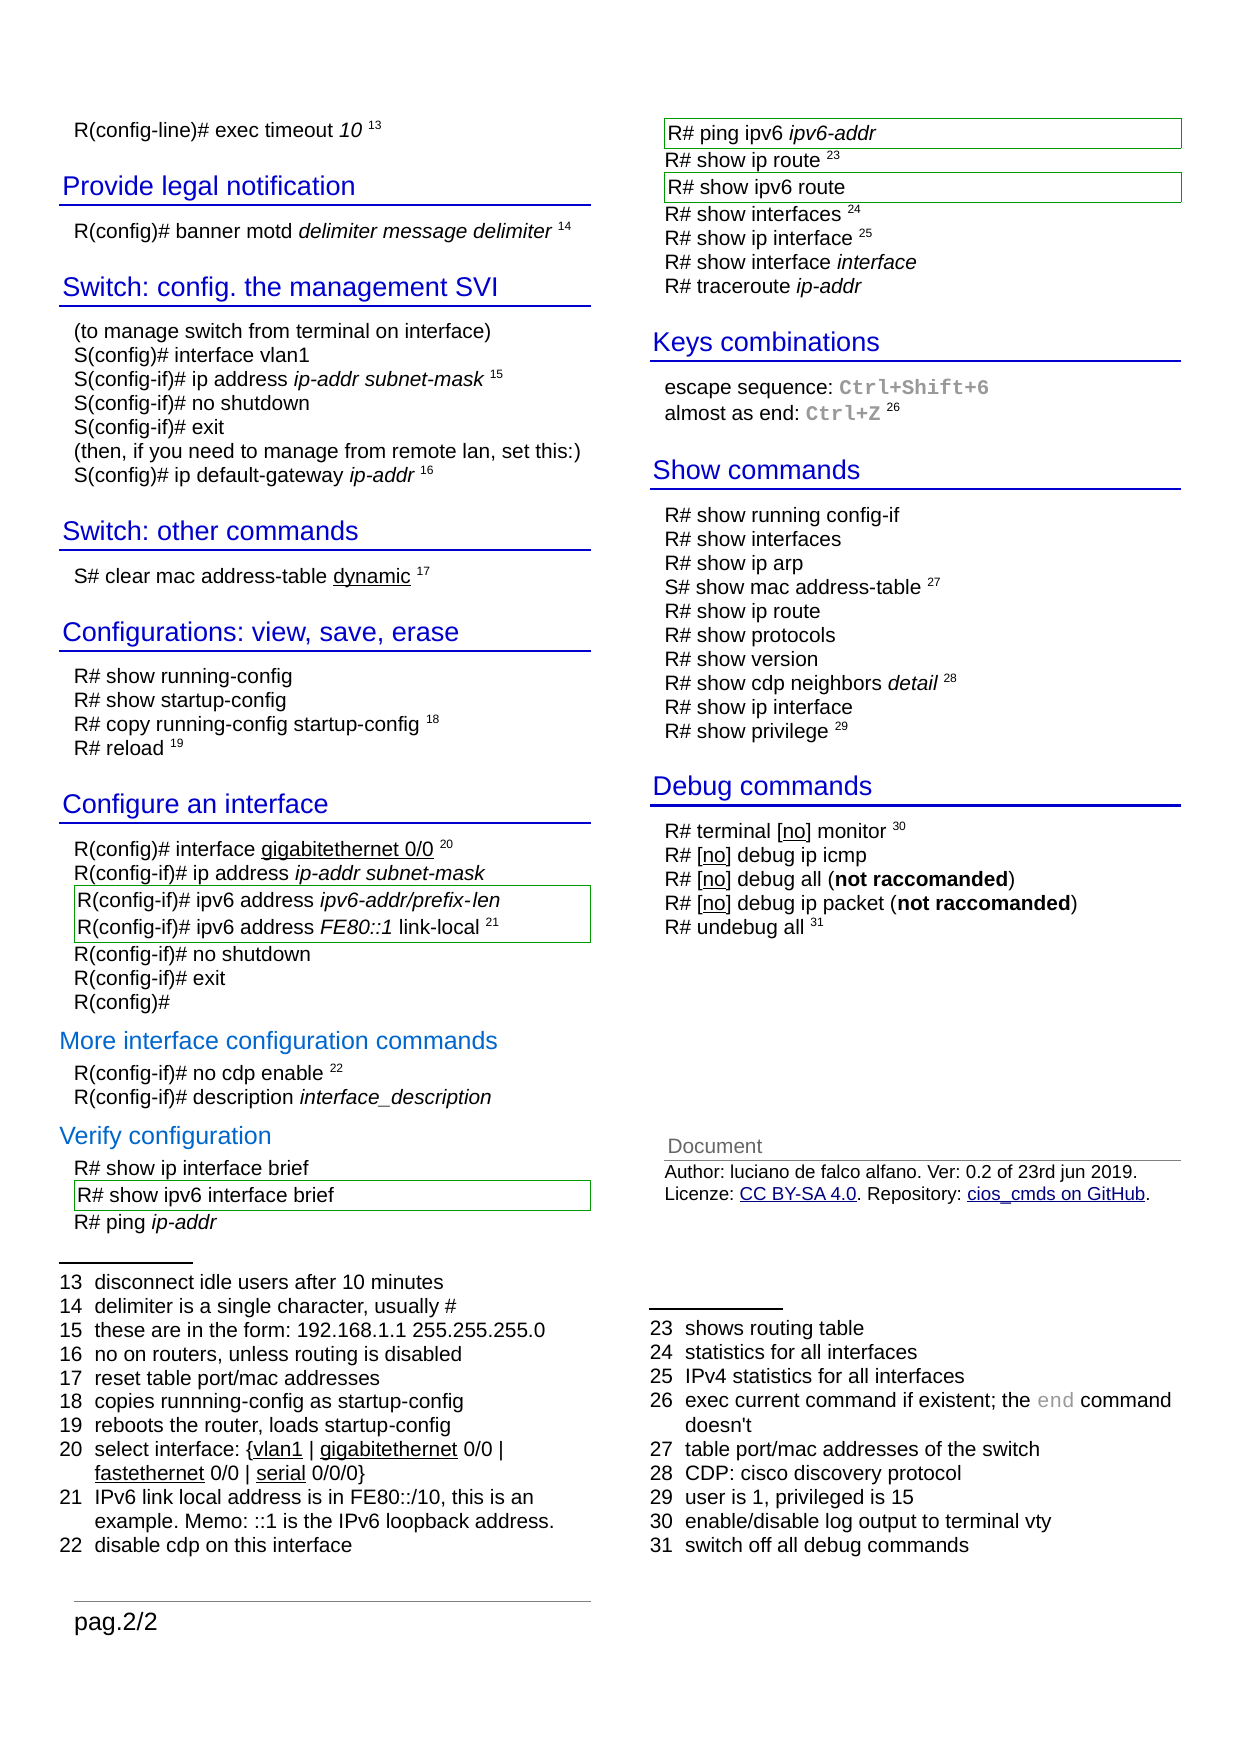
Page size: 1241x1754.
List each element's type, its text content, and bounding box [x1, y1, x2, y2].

subtitle Provide legal notification [59, 167, 591, 204]
text reset table port/mac addresses [59, 1365, 591, 1389]
text R# show running-config [74, 664, 591, 688]
text R# show ip arp [664, 551, 1181, 575]
text R# [no] debug ip packet (not raccomanded) [664, 891, 1181, 915]
subtitle Configurations: view, save, erase [59, 613, 591, 650]
text table port/mac addresses of the switch [649, 1437, 1181, 1461]
text R# show version [664, 647, 1181, 671]
text (to manage switch from terminal on interface) [74, 319, 591, 343]
text S(config)# interface vlan1 [74, 343, 591, 367]
text R(config)# banner motd delimiter message delimiter [74, 219, 591, 243]
text CDP: cisco discovery protocol [649, 1461, 1181, 1485]
subtitle Keys combinations [649, 323, 1181, 362]
subtitle Switch: other commands [59, 512, 591, 549]
text IPv6 link local address is in FE80::/10, this is an example. Memo: ::1 is the IPv6 loopback address. [59, 1485, 591, 1533]
text R(config-if)# ipv6 address FE80::1 link-local [75, 912, 590, 942]
text R(config-if)# no shutdown [74, 943, 591, 966]
text R(config-if)# description interface_description [74, 1085, 591, 1109]
text disconnect idle users after 10 minutes [59, 1269, 591, 1293]
text R# [no] debug ip icmp [664, 843, 1181, 867]
text S(config-if)# ip address ip-addr subnet-mask [74, 367, 591, 391]
text these are in the form: 192.168.1.1 255.255.255.0 [59, 1317, 591, 1341]
text copies runnning‑config as startup‑config [59, 1389, 591, 1413]
text R(config)# [74, 990, 591, 1014]
text R# show ip route [664, 149, 1181, 172]
text R# terminal [no] monitor [664, 819, 1181, 843]
text shows routing table [649, 1316, 1181, 1339]
text S(config-if)# exit [74, 415, 591, 439]
text S(config)# ip default-gateway ip-addr [74, 463, 591, 487]
text R# show startup-config [74, 688, 591, 712]
text R# show privilege [664, 718, 1181, 742]
subtitle More interface configuration commands [59, 1026, 591, 1055]
text Author: luciano de falco alfano. Ver: 0.2 of 23rd jun 2019. [664, 1161, 1181, 1182]
subtitle Switch: config. the management SVI [59, 268, 591, 305]
subtitle Configure an interface [59, 785, 591, 822]
text R# reload [74, 736, 591, 760]
subtitle Debug commands [649, 767, 1181, 807]
text no on routers, unless routing is disabled [59, 1341, 591, 1365]
subtitle Show commands [649, 451, 1181, 490]
text R(config)# interface gigabitethernet 0/0 [74, 837, 591, 861]
text S# show mac address-table [664, 575, 1181, 599]
text R(config-line)# exec timeout 10 [74, 118, 591, 142]
text exec current command if existent; the end command doesn't [649, 1387, 1181, 1437]
text R(config-if)# no cdp enable [74, 1061, 591, 1085]
text R# show protocols [664, 623, 1181, 647]
text R# traceroute ip-addr [664, 274, 1181, 298]
text select interface: {vlan1 | gigabitethernet 0/0 | fastethernet 0/0 | serial 0/0/0} [59, 1437, 591, 1485]
text delimiter is a single character, usually # [59, 1293, 591, 1317]
text user is 1, privileged is 15 [649, 1485, 1181, 1509]
text R# [no] debug all (not raccomanded) [664, 867, 1181, 891]
text enable/disable log output to terminal vty [649, 1509, 1181, 1533]
text R# show ipv6 interface brief [75, 1181, 590, 1210]
text escape sequence: Ctrl+Shift+6 [664, 374, 1181, 400]
text IPv4 statistics for all interfaces [649, 1363, 1181, 1387]
text R# show ip interface [664, 694, 1181, 718]
subtitle Verify configuration [59, 1121, 591, 1150]
text R# copy running-config startup-config [74, 712, 591, 736]
text reboots the router, loads startup‑config [59, 1413, 591, 1437]
text Document [664, 1131, 1181, 1160]
text almost as end: Ctrl+Z [664, 400, 1181, 426]
text switch off all debug commands [649, 1533, 1181, 1557]
text R# show interfaces [664, 527, 1181, 551]
text Licenze: CC BY-SA 4.0. Repository: cios_cmds on GitHub. [664, 1182, 1181, 1204]
text R# show ip interface brief [74, 1156, 591, 1180]
text R(config-if)# ip address ip-addr subnet-mask [74, 861, 591, 885]
text S(config-if)# no shutdown [74, 391, 591, 415]
text R# show ip route [664, 599, 1181, 623]
text statistics for all interfaces [649, 1339, 1181, 1363]
text R# show ipv6 route [665, 173, 1181, 202]
text R# ping ipv6 ipv6-addr [665, 119, 1181, 148]
text R(config-if)# exit [74, 966, 591, 990]
text R# ping ip-addr [74, 1211, 591, 1234]
text S# clear mac address-table dynamic [74, 564, 591, 588]
text (then, if you need to manage from remote lan, set this:) [74, 439, 591, 463]
text R# undebug all [664, 915, 1181, 939]
text R# show interface interface [664, 250, 1181, 274]
text R# show cdp neighbors detail [664, 671, 1181, 694]
text R# show running config-if [664, 503, 1181, 527]
text R(config-if)# ipv6 address ipv6-addr/prefix‑len [75, 886, 590, 912]
text R# show ip interface [664, 226, 1181, 250]
text R# show interfaces [664, 203, 1181, 226]
text disable cdp on this interface [59, 1533, 591, 1557]
